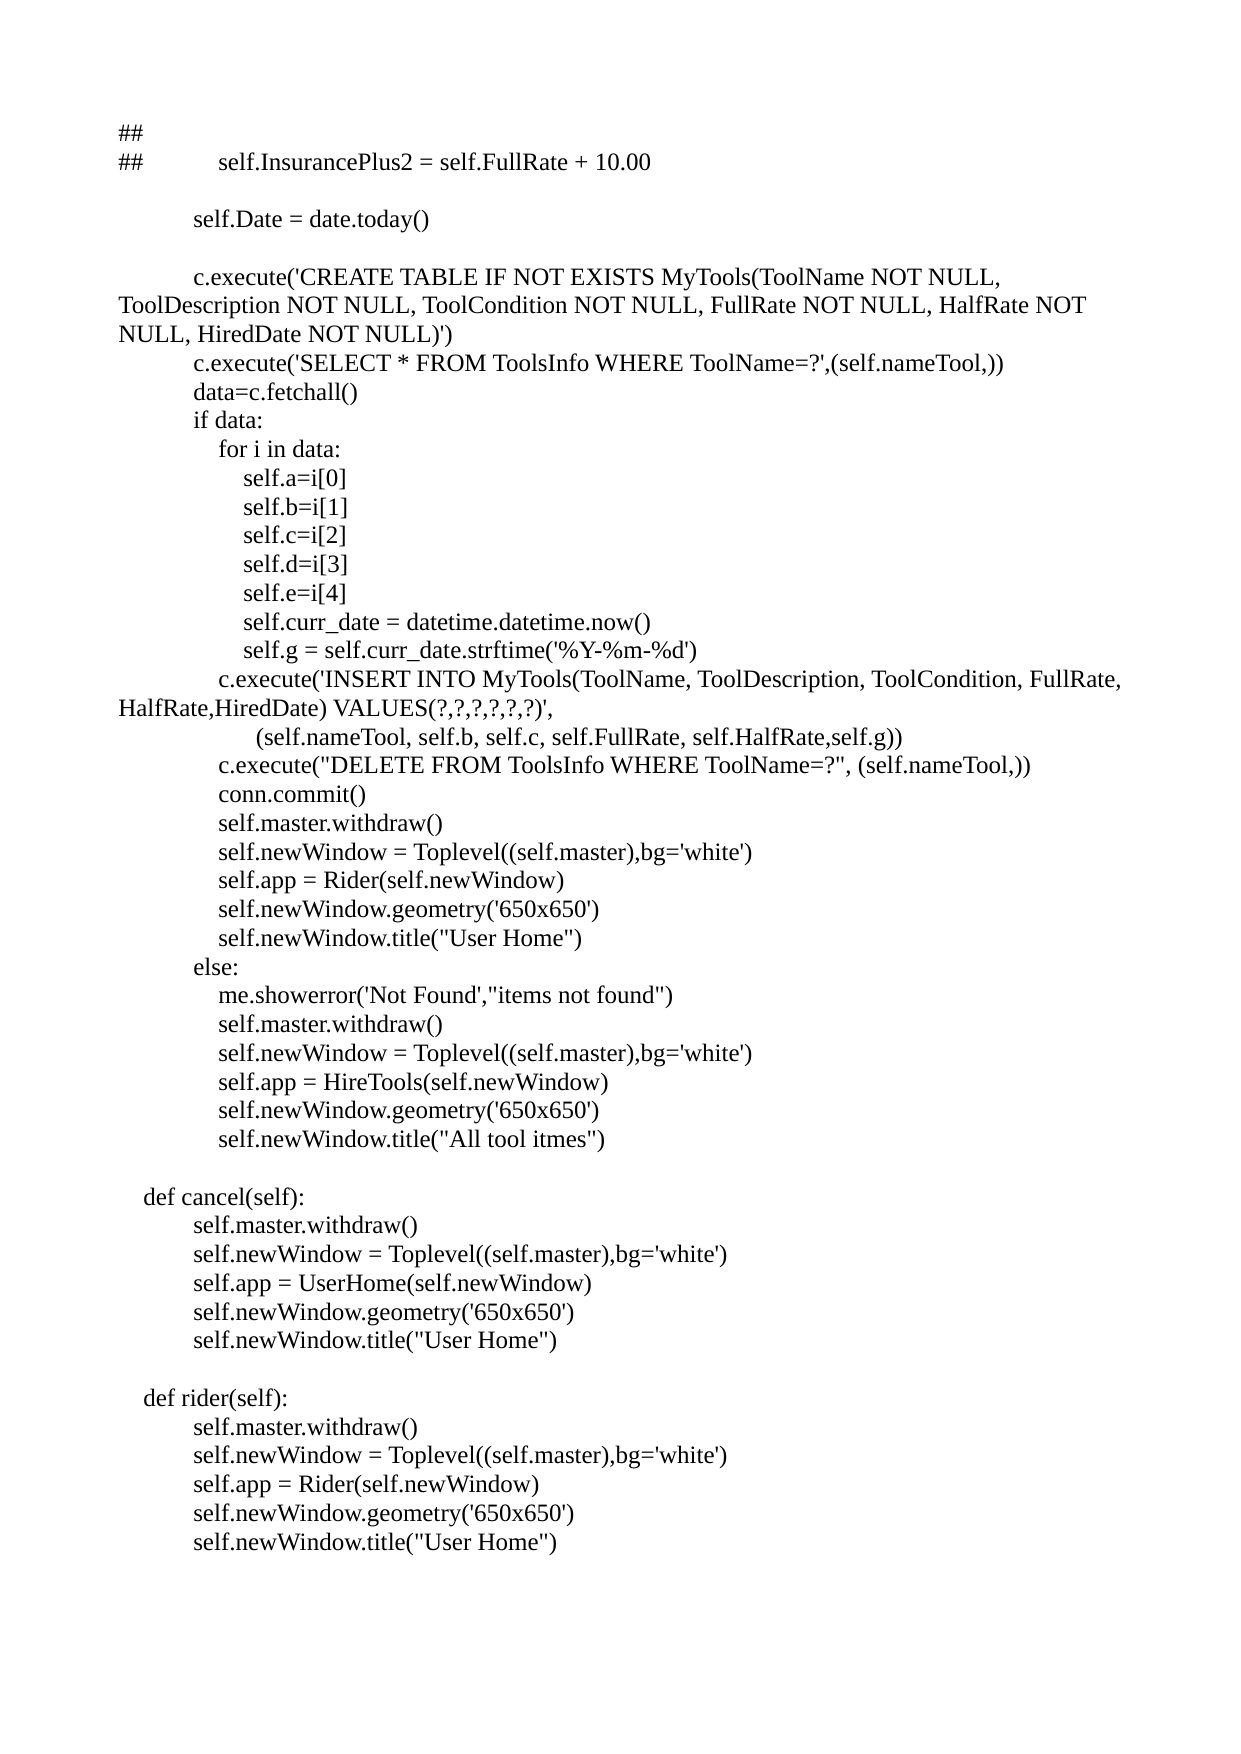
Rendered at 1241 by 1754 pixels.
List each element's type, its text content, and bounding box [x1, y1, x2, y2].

text self.newWindow = Toplevel((self.master),bg='white') [118, 1239, 1122, 1268]
text self.master.withdraw() [118, 1009, 1122, 1038]
text self.newWindow = Toplevel((self.master),bg='white') [118, 1441, 1122, 1469]
text c.execute('SELECT * FROM ToolsInfo WHERE ToolName=?',(self.nameTool,)) [118, 348, 1122, 377]
text self.master.withdraw() [118, 1211, 1122, 1239]
text self.c=i[2] [118, 521, 1122, 549]
text self.master.withdraw() [118, 808, 1122, 837]
text self.a=i[0] [118, 463, 1122, 492]
text for i in data: [118, 434, 1122, 463]
text self.Date = date.today() [118, 204, 1122, 233]
text self.newWindow = Toplevel((self.master),bg='white') [118, 1038, 1122, 1067]
text self.app = HireTools(self.newWindow) [118, 1067, 1122, 1096]
text self.newWindow = Toplevel((self.master),bg='white') [118, 837, 1122, 866]
text self.d=i[3] [118, 549, 1122, 578]
text self.newWindow.geometry('650x650') [118, 1096, 1122, 1124]
text self.newWindow.title("All tool itmes") [118, 1124, 1122, 1153]
text self.curr_date = datetime.datetime.now() [118, 607, 1122, 636]
text self.newWindow.title("User Home") [118, 923, 1122, 952]
text c.execute('INSERT INTO MyTools(ToolName, ToolDescription, ToolCondition, FullRate, HalfRate,HiredDate) VALUES(?,?,?,?,?,?)', [118, 664, 1122, 722]
text def cancel(self): [118, 1182, 1122, 1211]
text c.execute("DELETE FROM ToolsInfo WHERE ToolName=?", (self.nameTool,)) [118, 751, 1122, 779]
text ## [118, 118, 1122, 147]
text self.g = self.curr_date.strftime('%Y-%m-%d') [118, 636, 1122, 664]
text self.e=i[4] [118, 578, 1122, 607]
text self.app = Rider(self.newWindow) [118, 1469, 1122, 1498]
text me.showerror('Not Found',"items not found") [118, 981, 1122, 1009]
text self.app = Rider(self.newWindow) [118, 866, 1122, 894]
text self.newWindow.geometry('650x650') [118, 1297, 1122, 1326]
text data=c.fetchall() [118, 377, 1122, 406]
text self.app = UserHome(self.newWindow) [118, 1268, 1122, 1297]
text if data: [118, 406, 1122, 434]
text (self.nameTool, self.b, self.c, self.FullRate, self.HalfRate,self.g)) [118, 722, 1122, 751]
text ## self.InsurancePlus2 = self.FullRate + 10.00 [118, 147, 1122, 176]
text conn.commit() [118, 779, 1122, 808]
text self.newWindow.geometry('650x650') [118, 1498, 1122, 1527]
text self.newWindow.geometry('650x650') [118, 894, 1122, 923]
text else: [118, 952, 1122, 981]
text self.newWindow.title("User Home") [118, 1527, 1122, 1556]
text c.execute('CREATE TABLE IF NOT EXISTS MyTools(ToolName NOT NULL, ToolDescription NOT NULL, ToolCondition NOT NULL, FullRate NOT NULL, HalfRate NOT NULL, HiredDate NOT NULL)') [118, 262, 1122, 348]
text self.b=i[1] [118, 492, 1122, 521]
text def rider(self): [118, 1383, 1122, 1412]
text self.newWindow.title("User Home") [118, 1326, 1122, 1354]
text self.master.withdraw() [118, 1412, 1122, 1441]
